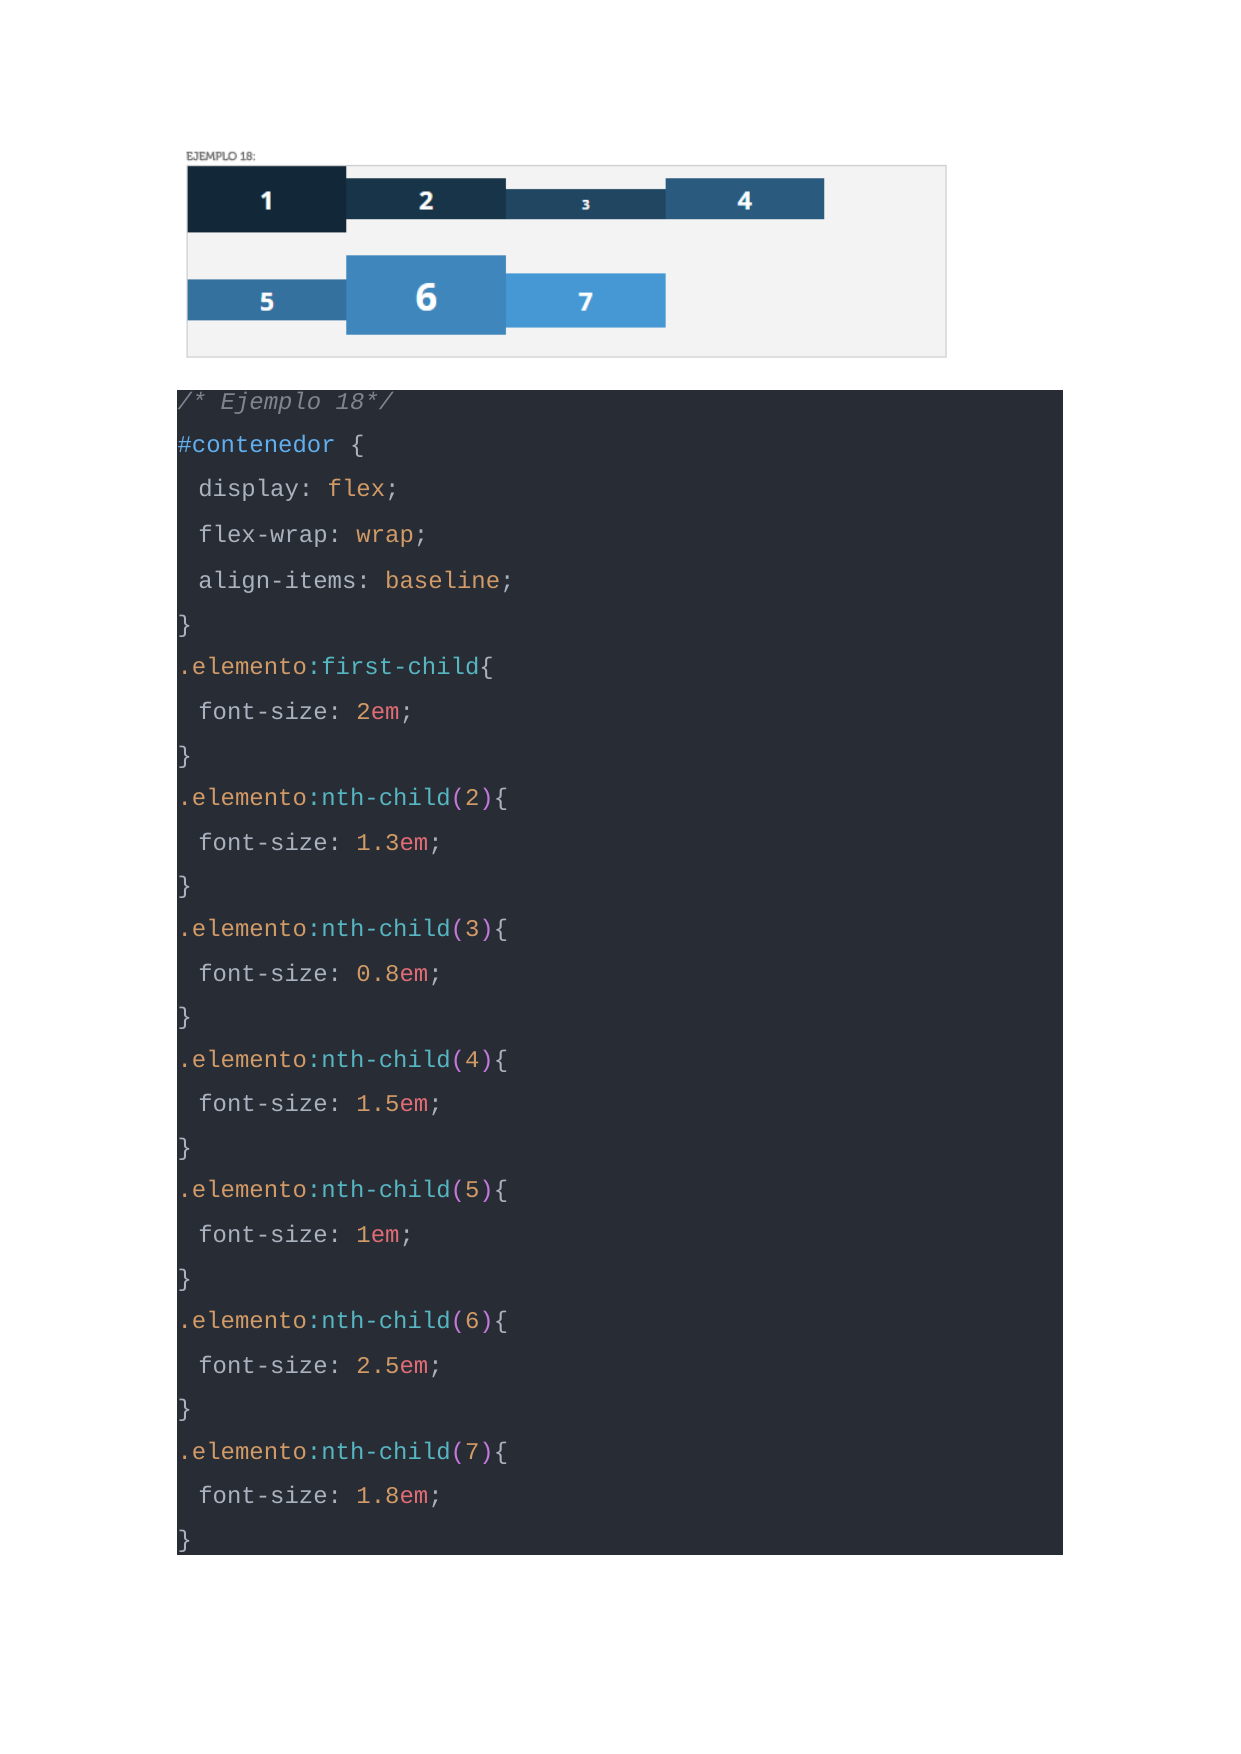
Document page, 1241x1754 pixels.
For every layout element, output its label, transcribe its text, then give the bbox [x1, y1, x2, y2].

text .elemento:nth-child(7){ [177, 1439, 1063, 1466]
text .elemento:nth-child(4){ [177, 1047, 1063, 1074]
text display: flex; [177, 474, 1063, 504]
text align-items: baseline; [177, 566, 1063, 596]
text } [177, 1135, 1063, 1162]
text .elemento:nth-child(3){ [177, 916, 1063, 943]
text } [177, 874, 1063, 901]
text font-size: 0.8em; [177, 959, 1063, 988]
text .elemento:nth-child(6){ [177, 1308, 1063, 1336]
text font-size: 1em; [177, 1220, 1063, 1249]
picture [177, 147, 954, 365]
text font-size: 1.5em; [177, 1089, 1063, 1119]
text font-size: 1.3em; [177, 828, 1063, 857]
text } [177, 1004, 1063, 1032]
text .elemento:first-child{ [177, 655, 1063, 682]
text } [177, 743, 1063, 770]
text font-size: 1.8em; [177, 1482, 1063, 1511]
text flex-wrap: wrap; [177, 521, 1063, 550]
text } [177, 1527, 1063, 1555]
text font-size: 2.5em; [177, 1351, 1063, 1380]
text font-size: 2em; [177, 697, 1063, 727]
text } [177, 1397, 1063, 1424]
text #contenedor { [177, 432, 1063, 459]
text } [177, 612, 1063, 639]
text } [177, 1266, 1063, 1293]
text .elemento:nth-child(2){ [177, 786, 1063, 813]
text /* Ejemplo 18*/ [177, 390, 1063, 417]
text .elemento:nth-child(5){ [177, 1178, 1063, 1205]
